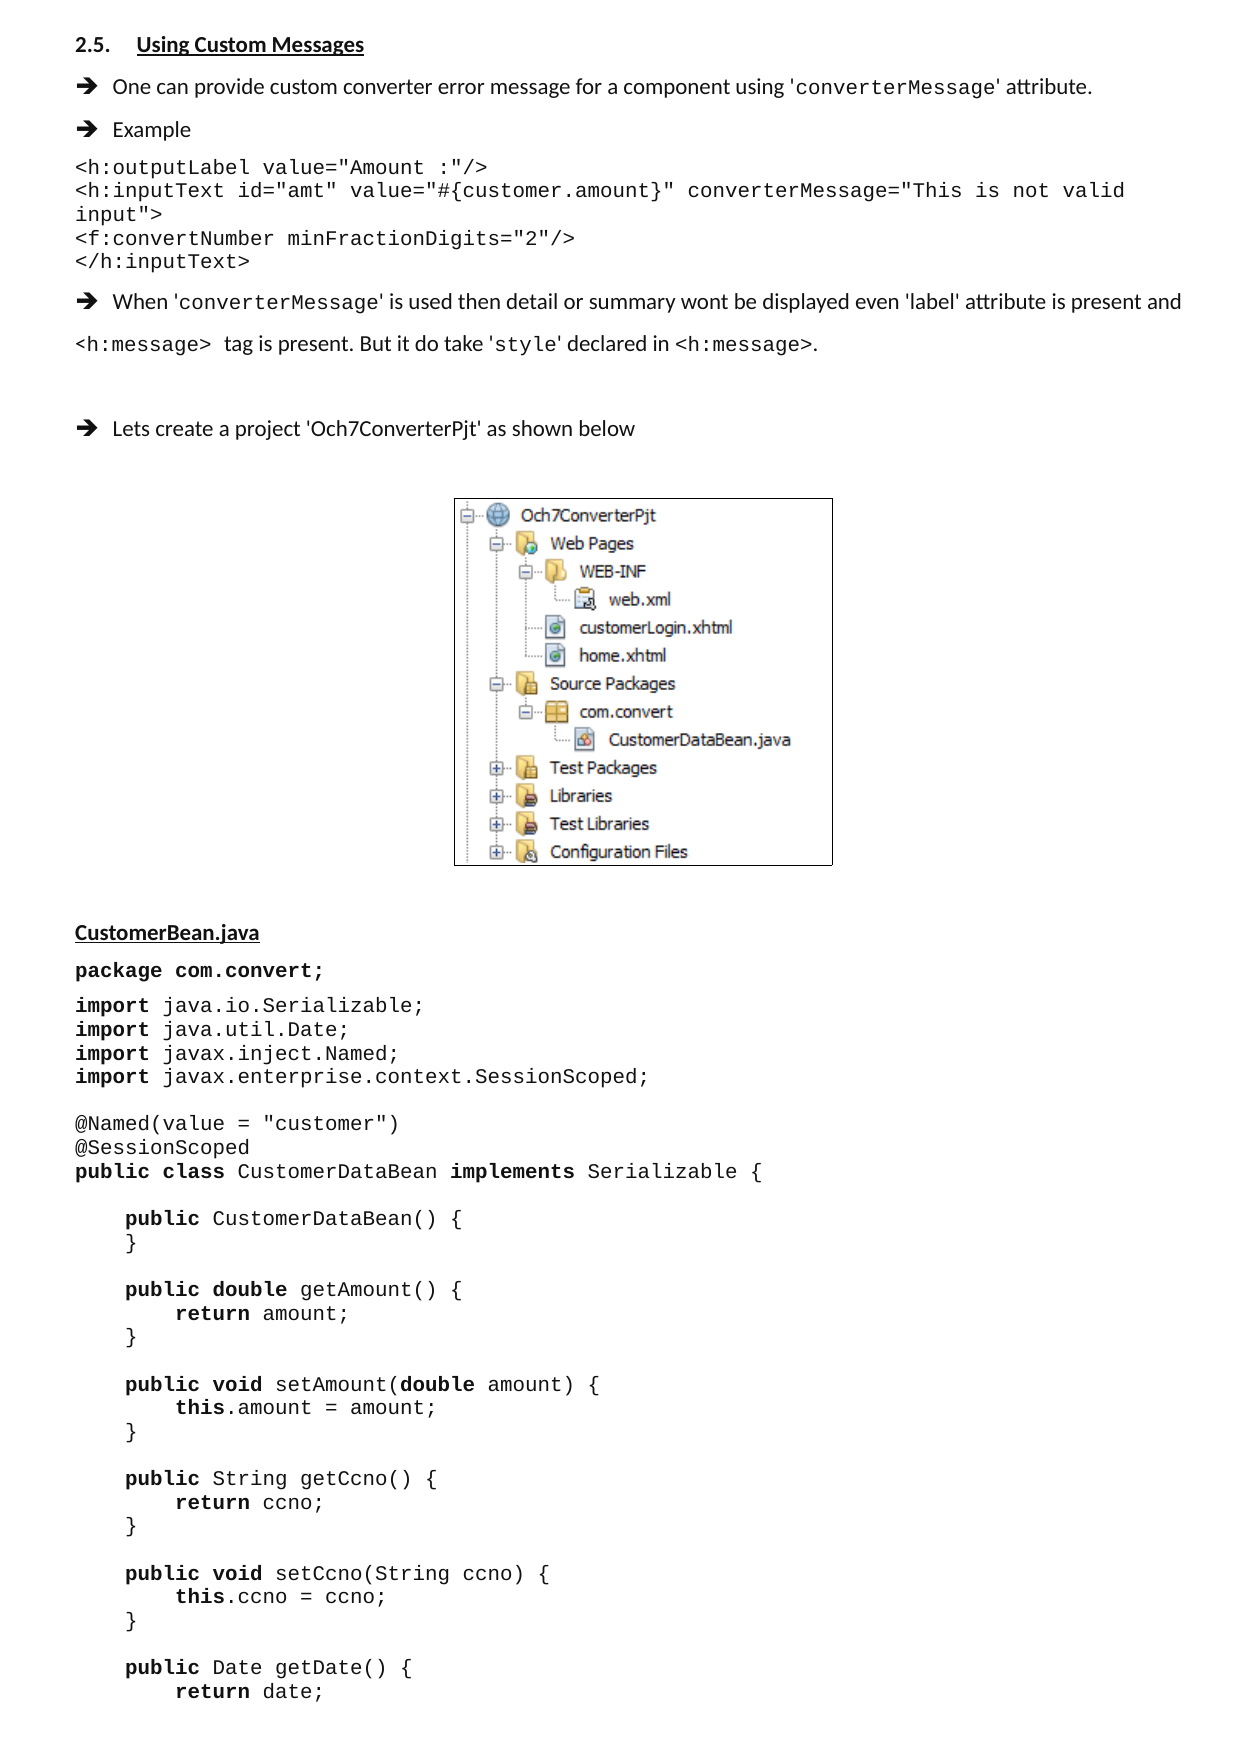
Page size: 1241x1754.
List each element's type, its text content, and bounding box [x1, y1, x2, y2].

list One can provide custom converter error message for a component using 'converterMessage' attribute. [75, 72, 1210, 101]
text import java.util.Date; [75, 1019, 1210, 1042]
list Example [75, 115, 1210, 143]
text this.ccno = ccno; [75, 1586, 1210, 1610]
text public void setCcno(String ccno) { [75, 1563, 1210, 1586]
text import java.io.Serializable; [75, 995, 1210, 1019]
text public class CustomerDataBean implements Serializable { [75, 1161, 1210, 1184]
text CustomerBean.java [75, 918, 1210, 946]
list Lets create a project 'Och7ConverterPjt' as shown below [75, 414, 1210, 442]
text } [75, 1326, 1210, 1350]
text this.amount = amount; [75, 1397, 1210, 1421]
text public double getAmount() { [75, 1279, 1210, 1303]
text package com.convert; [75, 960, 1210, 983]
text 2.5. Using Custom Messages [75, 30, 1210, 58]
text <h:outputLabel value="Amount :"/> [75, 157, 1210, 180]
text import javax.inject.Named; [75, 1042, 1210, 1066]
text } [75, 1515, 1210, 1539]
text <h:inputText id="amt" value="#{customer.amount}" converterMessage="This is not valid input"> [75, 180, 1210, 228]
text </h:inputText> [75, 251, 1210, 275]
text return ccno; [75, 1492, 1210, 1515]
text } [75, 1232, 1210, 1255]
text import javax.enterprise.context.SessionScoped; [75, 1066, 1210, 1090]
text } [75, 1610, 1210, 1634]
text <f:convertNumber minFractionDigits="2"/> [75, 228, 1210, 251]
text } [75, 1421, 1210, 1444]
list When 'converterMessage' is used then detail or summary wont be displayed even 'label' attribute is present and <h:message> tag is present. But it do take 'style' declared in <h:message>. [75, 287, 1210, 358]
text @Named(value = "customer") [75, 1113, 1210, 1137]
text public Date getDate() { [75, 1657, 1210, 1681]
text public String getCcno() { [75, 1468, 1210, 1492]
text return amount; [75, 1303, 1210, 1326]
text public CustomerDataBean() { [75, 1208, 1210, 1232]
text return date; [75, 1681, 1210, 1704]
text public void setAmount(double amount) { [75, 1373, 1210, 1397]
text @SessionScoped [75, 1137, 1210, 1161]
